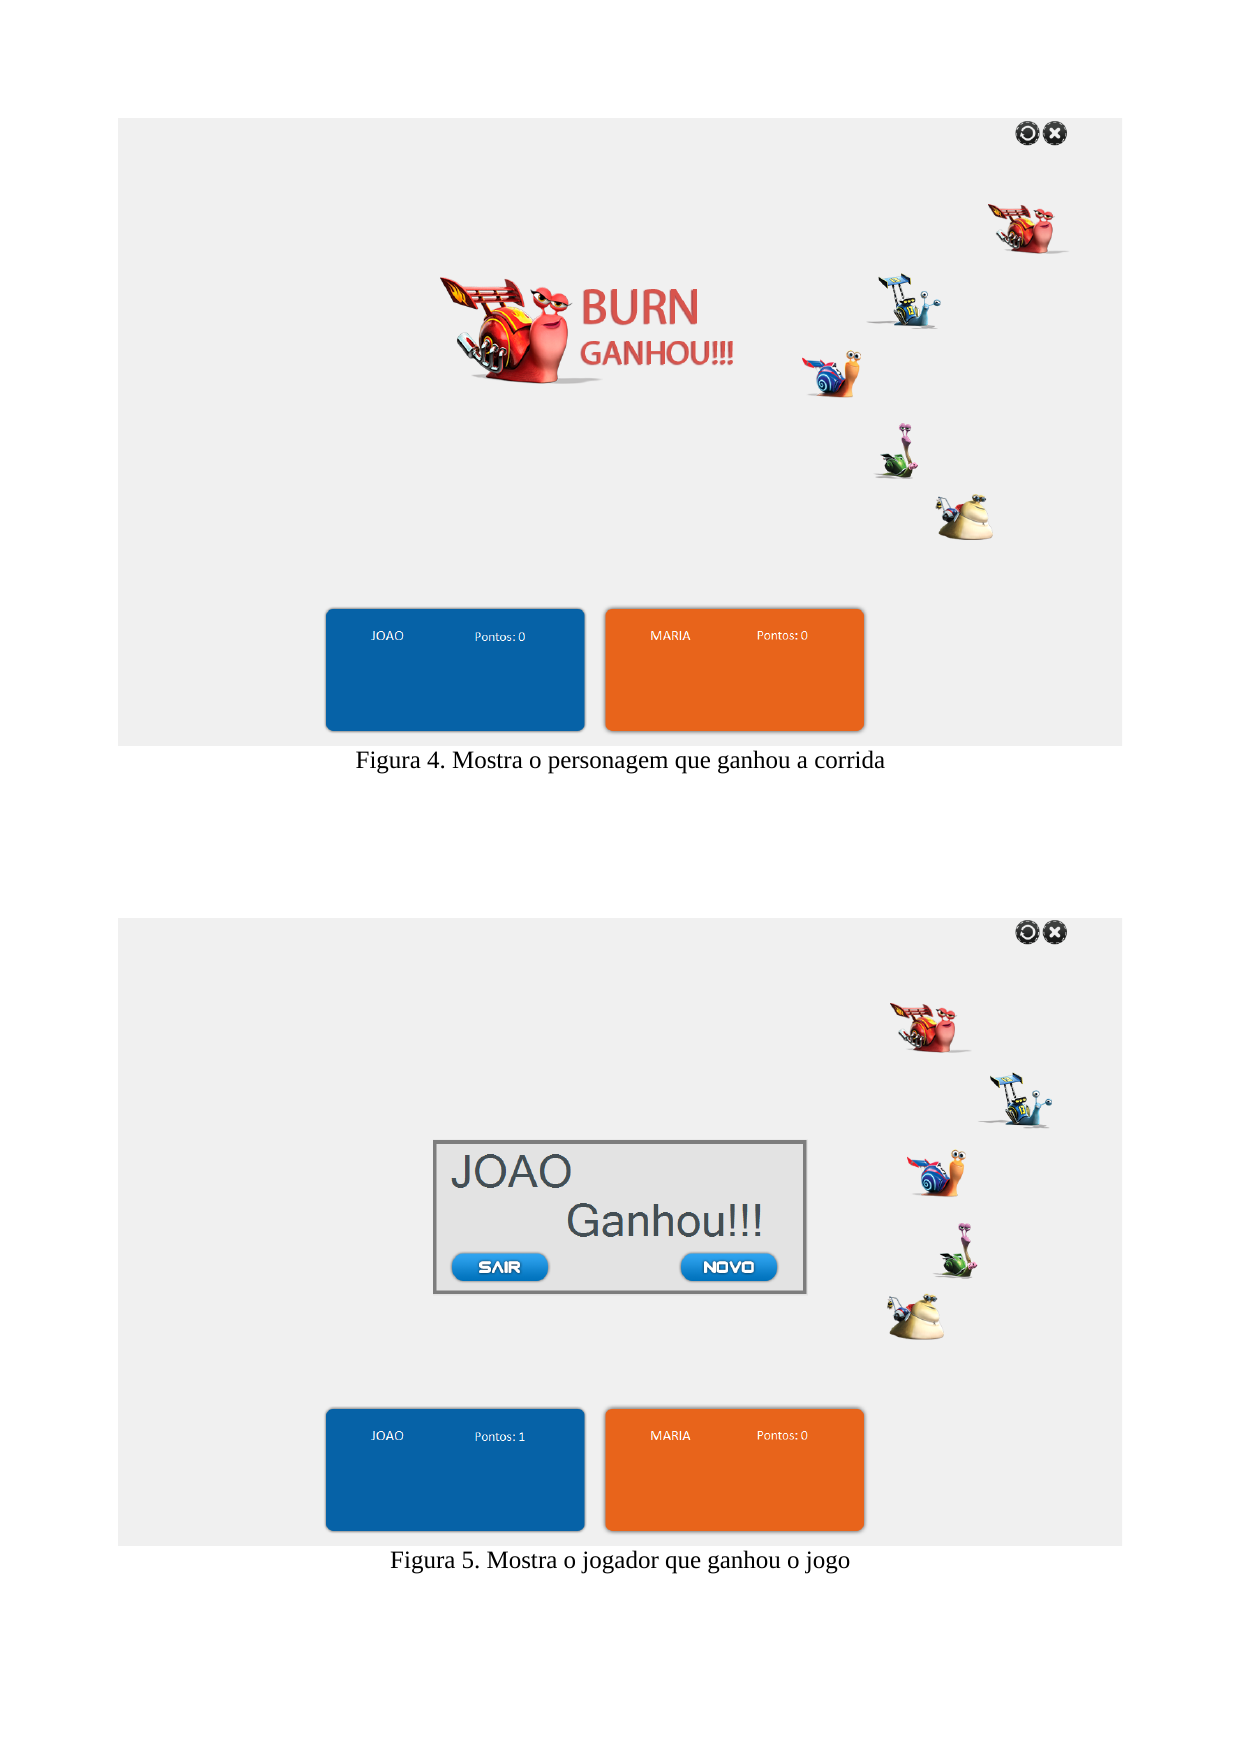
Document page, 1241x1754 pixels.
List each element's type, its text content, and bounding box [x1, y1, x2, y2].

text Figura 5. Mostra o jogador que ganhou o jogo [118, 1546, 1122, 1574]
text Figura 4. Mostra o personagem que ganhou a corrida [118, 746, 1122, 774]
picture [118, 118, 1123, 746]
picture [118, 918, 1123, 1546]
